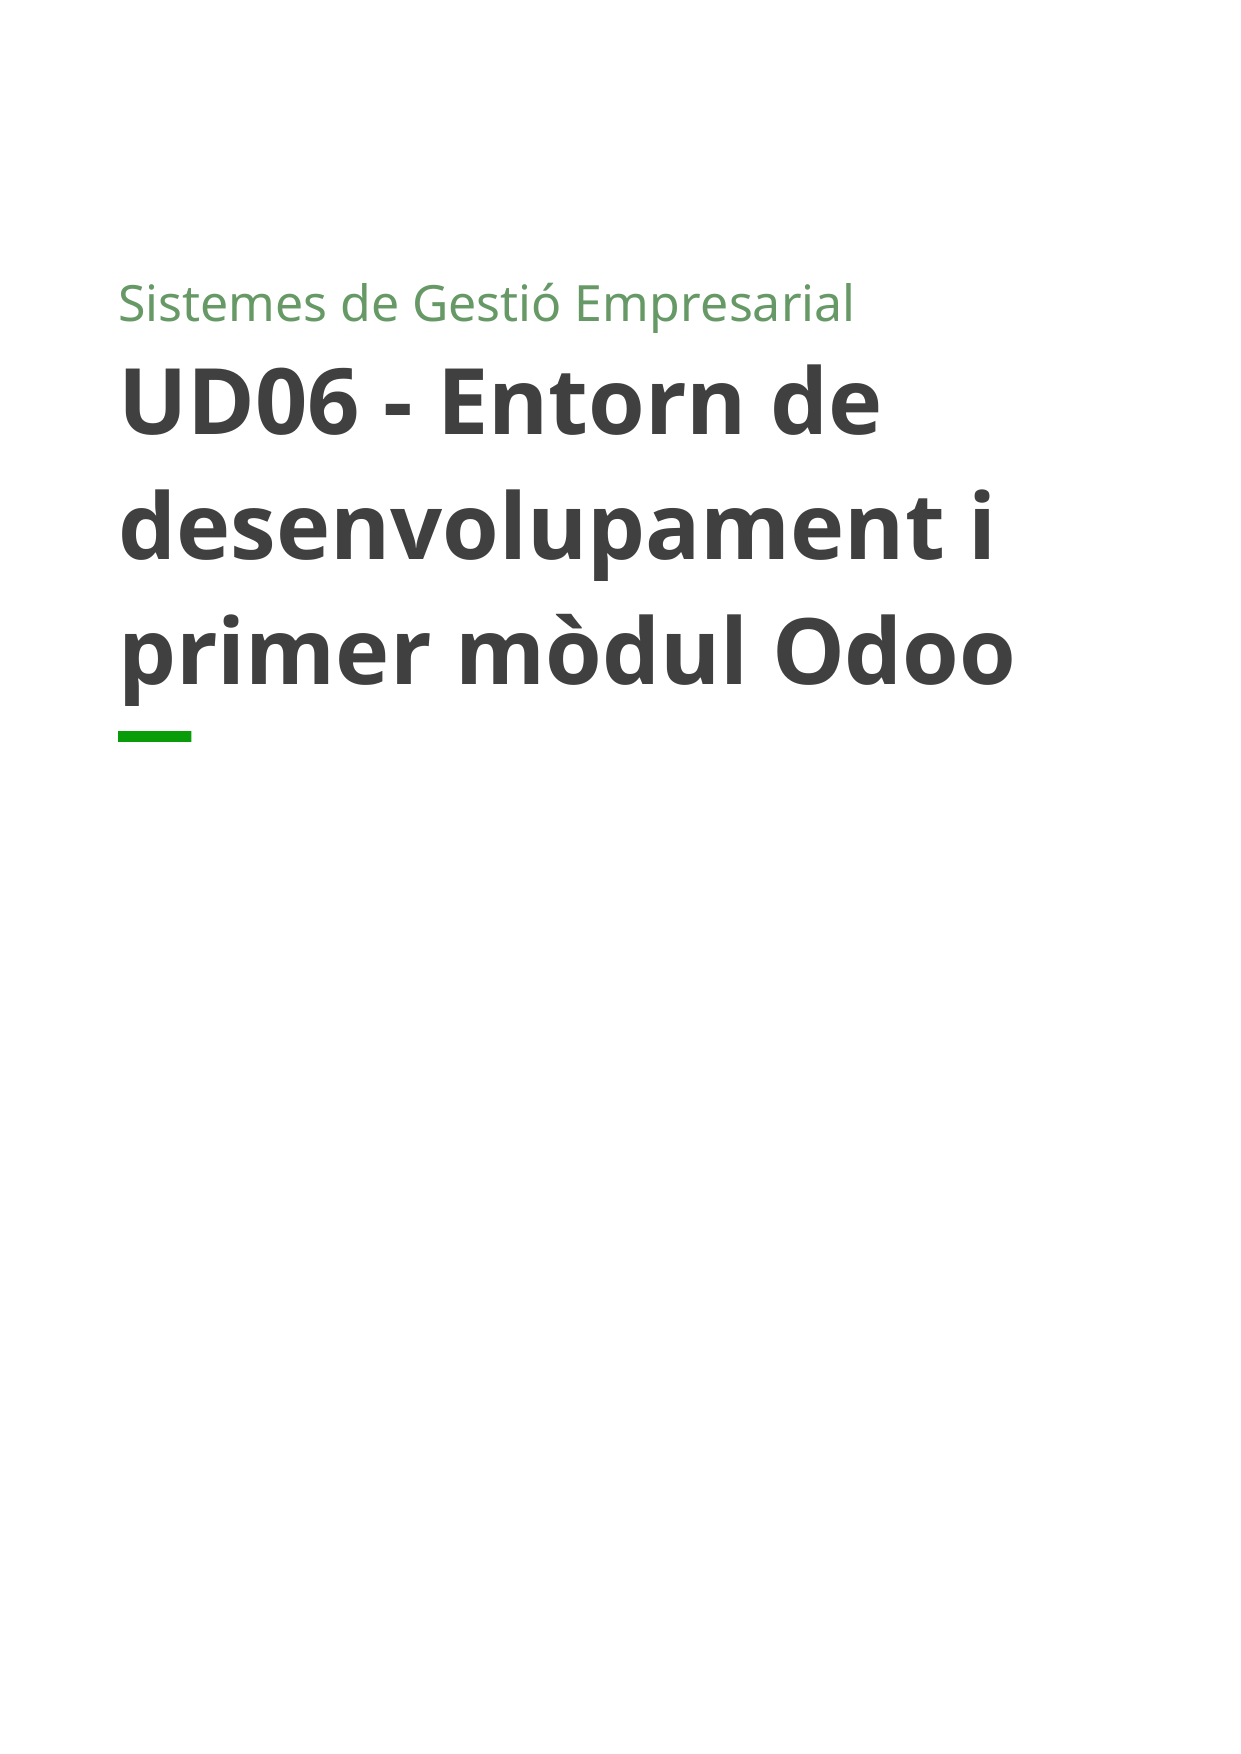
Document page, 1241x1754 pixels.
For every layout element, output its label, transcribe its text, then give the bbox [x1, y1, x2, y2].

title Sistemes de Gestió Empresarial UD06 - Entorn de desenvolupament i primer mòdul Odoo [118, 268, 1122, 711]
picture [118, 731, 192, 742]
